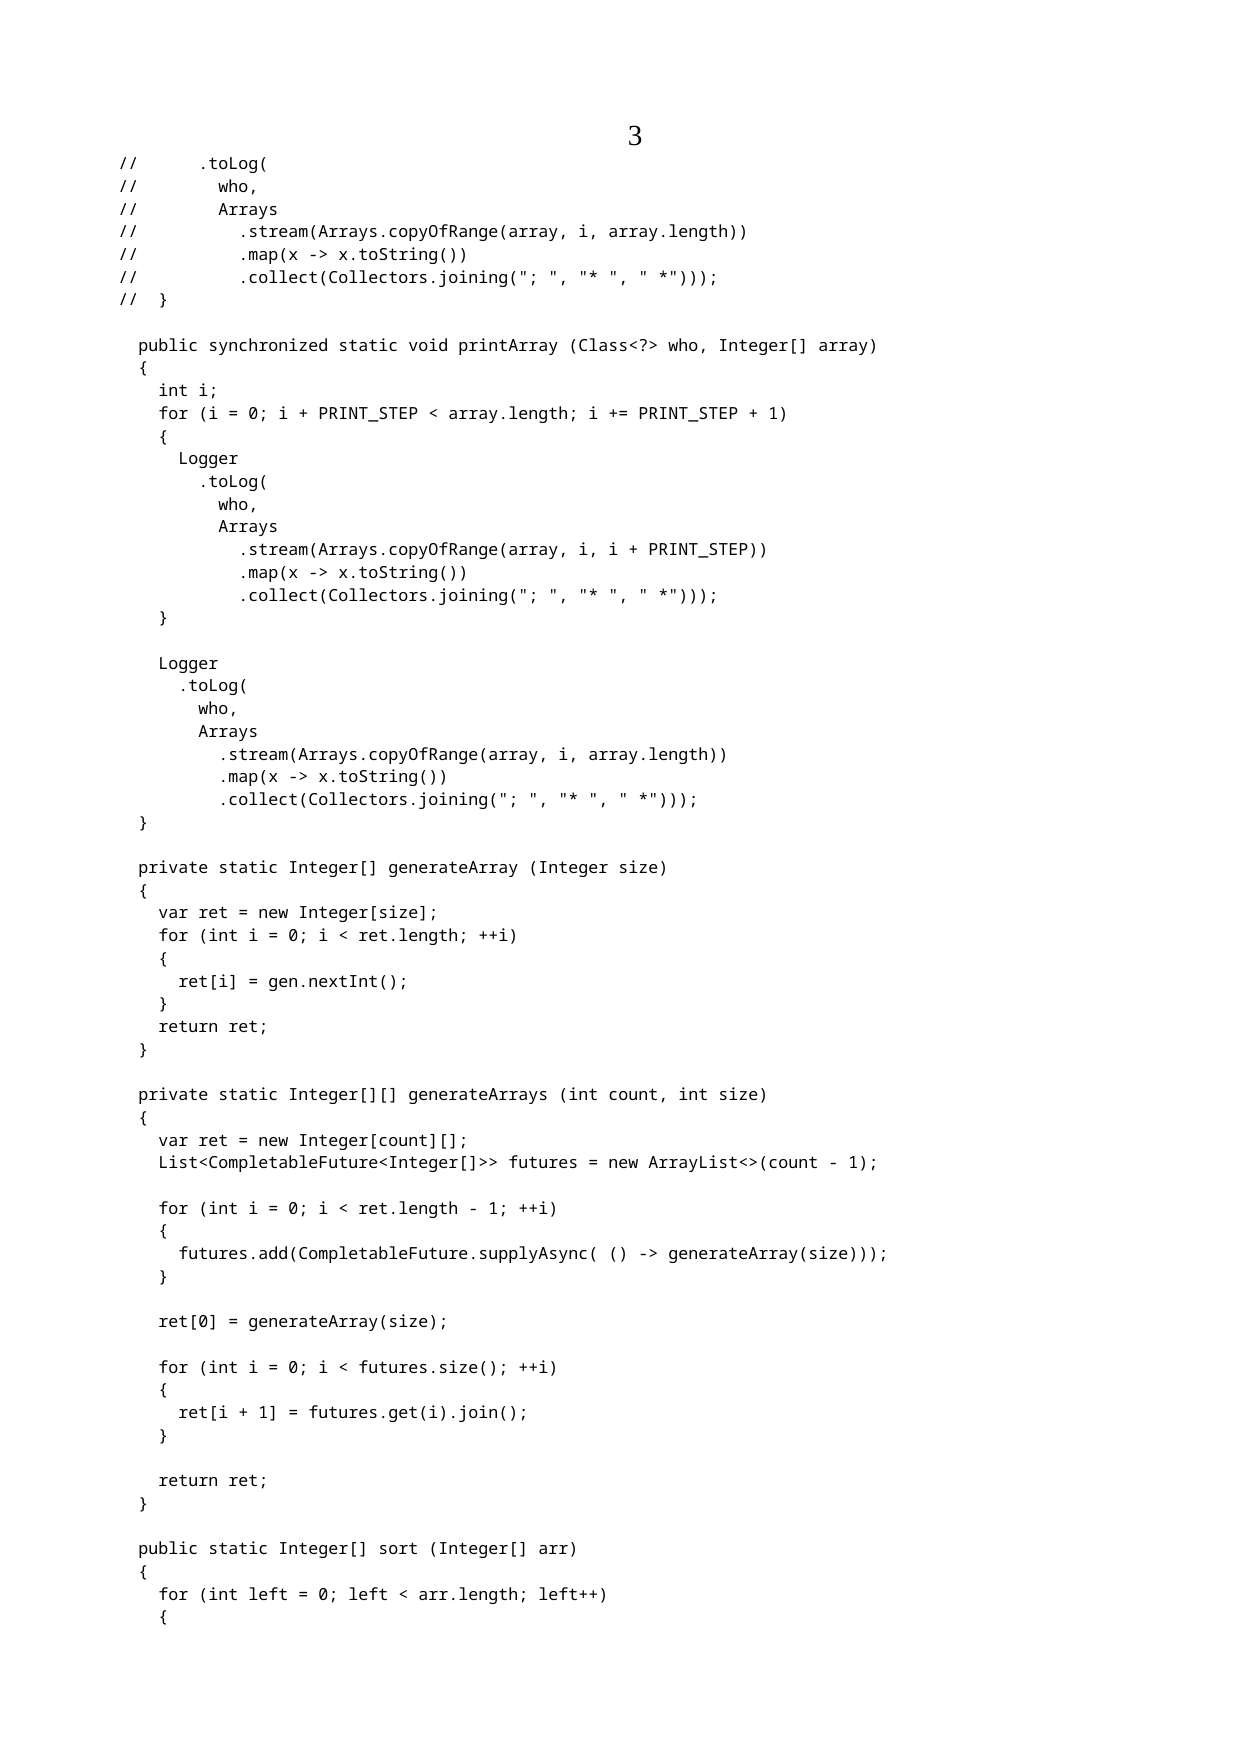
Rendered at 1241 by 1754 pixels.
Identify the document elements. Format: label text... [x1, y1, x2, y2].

text } [118, 1491, 1152, 1514]
text // .toLog( [118, 152, 1152, 174]
text ret[i + 1] = futures.get(i).join(); [118, 1401, 1152, 1423]
text .collect(Collectors.joining("; ", "* ", " *"))); [118, 583, 1152, 606]
text // .map(x -> x.toString()) [118, 242, 1152, 265]
text futures.add(CompletableFuture.supplyAsync( () -> generateArray(size))); [118, 1242, 1152, 1264]
text { [118, 356, 1152, 379]
text var ret = new Integer[size]; [118, 901, 1152, 924]
text } [118, 606, 1152, 628]
text ret[0] = generateArray(size); [118, 1310, 1152, 1332]
text for (i = 0; i + PRINT_STEP < array.length; i += PRINT_STEP + 1) [118, 401, 1152, 424]
text who, [118, 697, 1152, 719]
text { [118, 1378, 1152, 1401]
text Logger [118, 651, 1152, 674]
text public static Integer[] sort (Integer[] arr) [118, 1537, 1152, 1559]
text private static Integer[][] generateArrays (int count, int size) [118, 1083, 1152, 1105]
text { [118, 1105, 1152, 1128]
text // .stream(Arrays.copyOfRange(array, i, array.length)) [118, 220, 1152, 242]
text .stream(Arrays.copyOfRange(array, i, array.length)) [118, 742, 1152, 765]
text public synchronized static void printArray (Class<?> who, Integer[] array) [118, 333, 1152, 356]
text { [118, 424, 1152, 447]
text .map(x -> x.toString()) [118, 765, 1152, 787]
text { [118, 1559, 1152, 1582]
text .stream(Arrays.copyOfRange(array, i, i + PRINT_STEP)) [118, 538, 1152, 560]
text var ret = new Integer[count][]; [118, 1128, 1152, 1151]
text } [118, 810, 1152, 833]
text // who, [118, 174, 1152, 197]
text .map(x -> x.toString()) [118, 560, 1152, 583]
text for (int i = 0; i < ret.length - 1; ++i) [118, 1196, 1152, 1219]
text List<CompletableFuture<Integer[]>> futures = new ArrayList<>(count - 1); [118, 1151, 1152, 1173]
text Logger [118, 447, 1152, 469]
text { [118, 878, 1152, 901]
text who, [118, 492, 1152, 515]
text int i; [118, 379, 1152, 401]
text Arrays [118, 719, 1152, 742]
text Arrays [118, 515, 1152, 538]
text for (int left = 0; left < arr.length; left++) [118, 1582, 1152, 1605]
text // } [118, 288, 1152, 311]
text } [118, 1264, 1152, 1287]
text return ret; [118, 1014, 1152, 1037]
text { [118, 946, 1152, 969]
text { [118, 1219, 1152, 1242]
text { [118, 1605, 1152, 1628]
text return ret; [118, 1469, 1152, 1491]
text // Arrays [118, 197, 1152, 220]
text .collect(Collectors.joining("; ", "* ", " *"))); [118, 787, 1152, 810]
text } [118, 1423, 1152, 1446]
text } [118, 1037, 1152, 1060]
text // .collect(Collectors.joining("; ", "* ", " *"))); [118, 265, 1152, 288]
text for (int i = 0; i < ret.length; ++i) [118, 924, 1152, 946]
text .toLog( [118, 674, 1152, 697]
text for (int i = 0; i < futures.size(); ++i) [118, 1355, 1152, 1378]
text .toLog( [118, 469, 1152, 492]
text ret[i] = gen.nextInt(); [118, 969, 1152, 992]
text } [118, 992, 1152, 1014]
text private static Integer[] generateArray (Integer size) [118, 856, 1152, 878]
